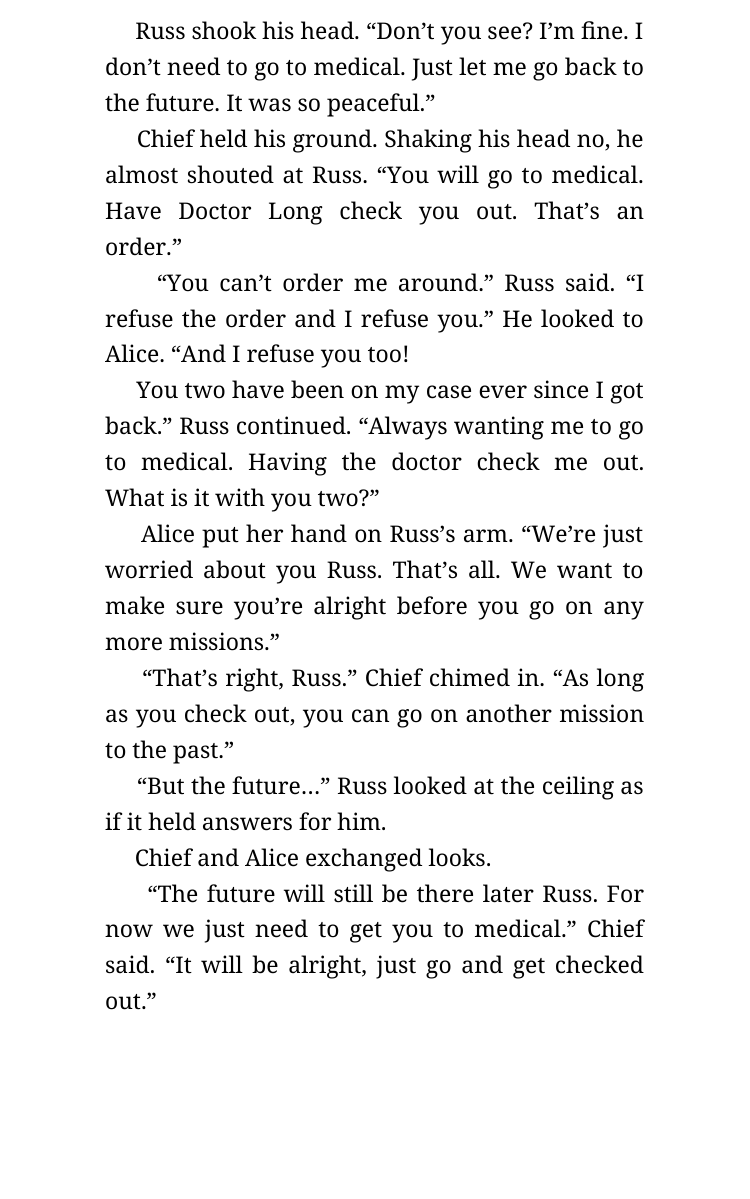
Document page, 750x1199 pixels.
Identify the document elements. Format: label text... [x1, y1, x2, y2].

text Chief held his ground. Shaking his head no, he almost shouted at Russ. “You will go to medical. Have Doctor Long check you out. That’s an order.” [105, 123, 645, 262]
text Chief and Alice exchanged looks. [105, 842, 645, 873]
text “The future will still be there later Russ. For now we just need to get you to medical.” Chief said. “It will be alright, just go and get checked out.” [105, 877, 645, 1017]
text Alice put her hand on Russ’s arm. “We’re just worried about you Russ. That’s all. We want to make sure you’re alright before you go on any more missions.” [105, 518, 645, 657]
text “You can’t order me around.” Russ said. “I refuse the order and I refuse you.” He looked to Alice. “And I refuse you too! [105, 267, 645, 370]
text You two have been on my case ever since I got back.” Russ continued. “Always wanting me to go to medical. Having the doctor check me out. What is it with you two?” [105, 374, 645, 513]
text “That’s right, Russ.” Chief chimed in. “As long as you check out, you can go on another mission to the past.” [105, 662, 645, 765]
text Russ shook his head. “Don’t you see? I’m fine. I don’t need to go to medical. Just let me go back to the future. It was so peaceful.” [105, 15, 645, 118]
text “But the future…” Russ looked at the ceiling as if it held answers for him. [105, 770, 645, 837]
